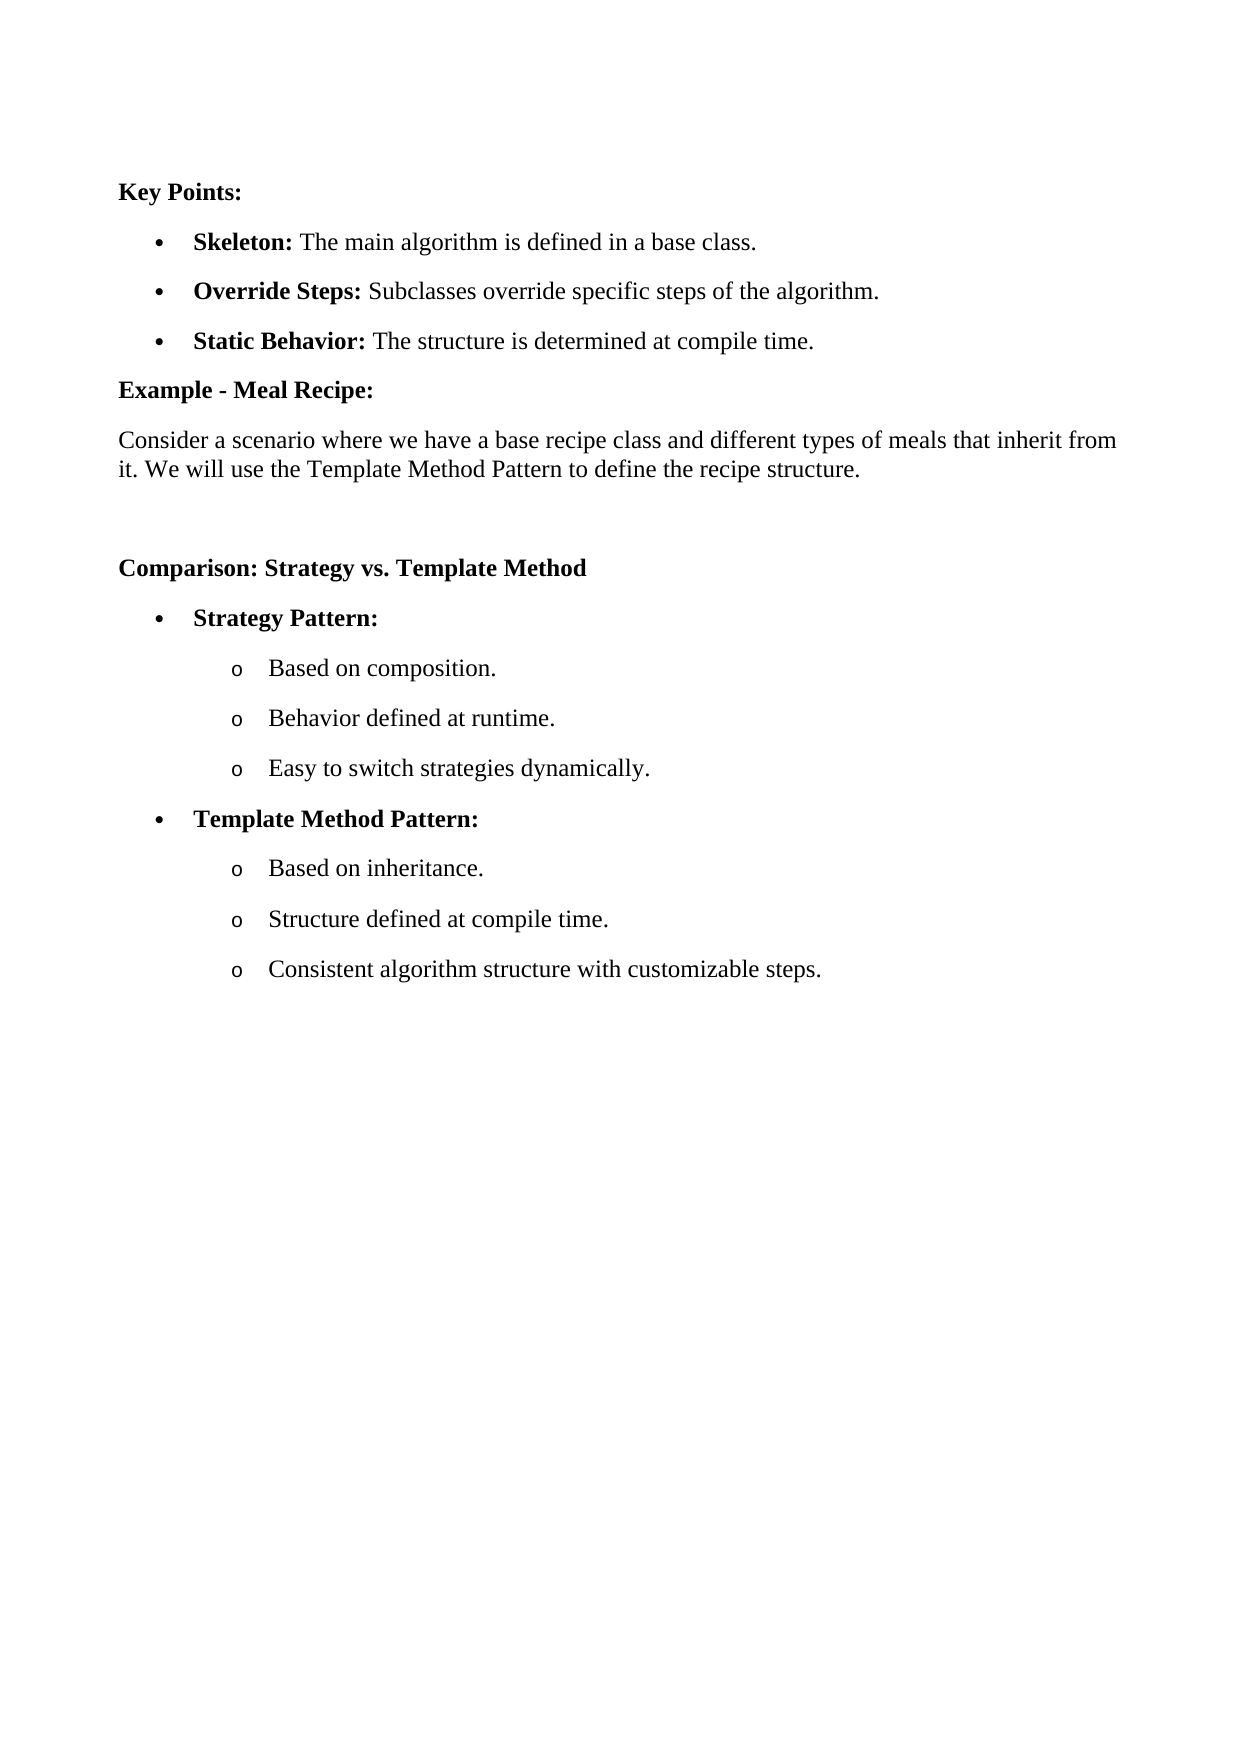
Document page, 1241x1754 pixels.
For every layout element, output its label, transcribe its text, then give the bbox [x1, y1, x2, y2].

list Behavior defined at runtime. [231, 703, 1122, 733]
list Strategy Pattern: [156, 603, 1122, 632]
list Template Method Pattern: [156, 804, 1122, 833]
list Structure defined at compile time. [231, 904, 1122, 933]
list Based on inheritance. [231, 853, 1122, 883]
list Based on composition. [231, 653, 1122, 682]
text Example - Meal Recipe: [118, 376, 1122, 404]
list Easy to switch strategies dynamically. [231, 753, 1122, 783]
text Key Points: [118, 177, 1122, 206]
list Override Steps: Subclasses override specific steps of the algorithm. [156, 276, 1122, 305]
subtitle Comparison: Strategy vs. Template Method [118, 553, 1122, 582]
list Skeleton: The main algorithm is defined in a base class. [156, 227, 1122, 256]
text Consider a scenario where we have a base recipe class and different types of meals that inherit from it. We will use the Template Method Pattern to define the recipe structure. [118, 425, 1122, 483]
list Static Behavior: The structure is determined at compile time. [156, 326, 1122, 355]
list Consistent algorithm structure with customizable steps. [231, 954, 1122, 984]
